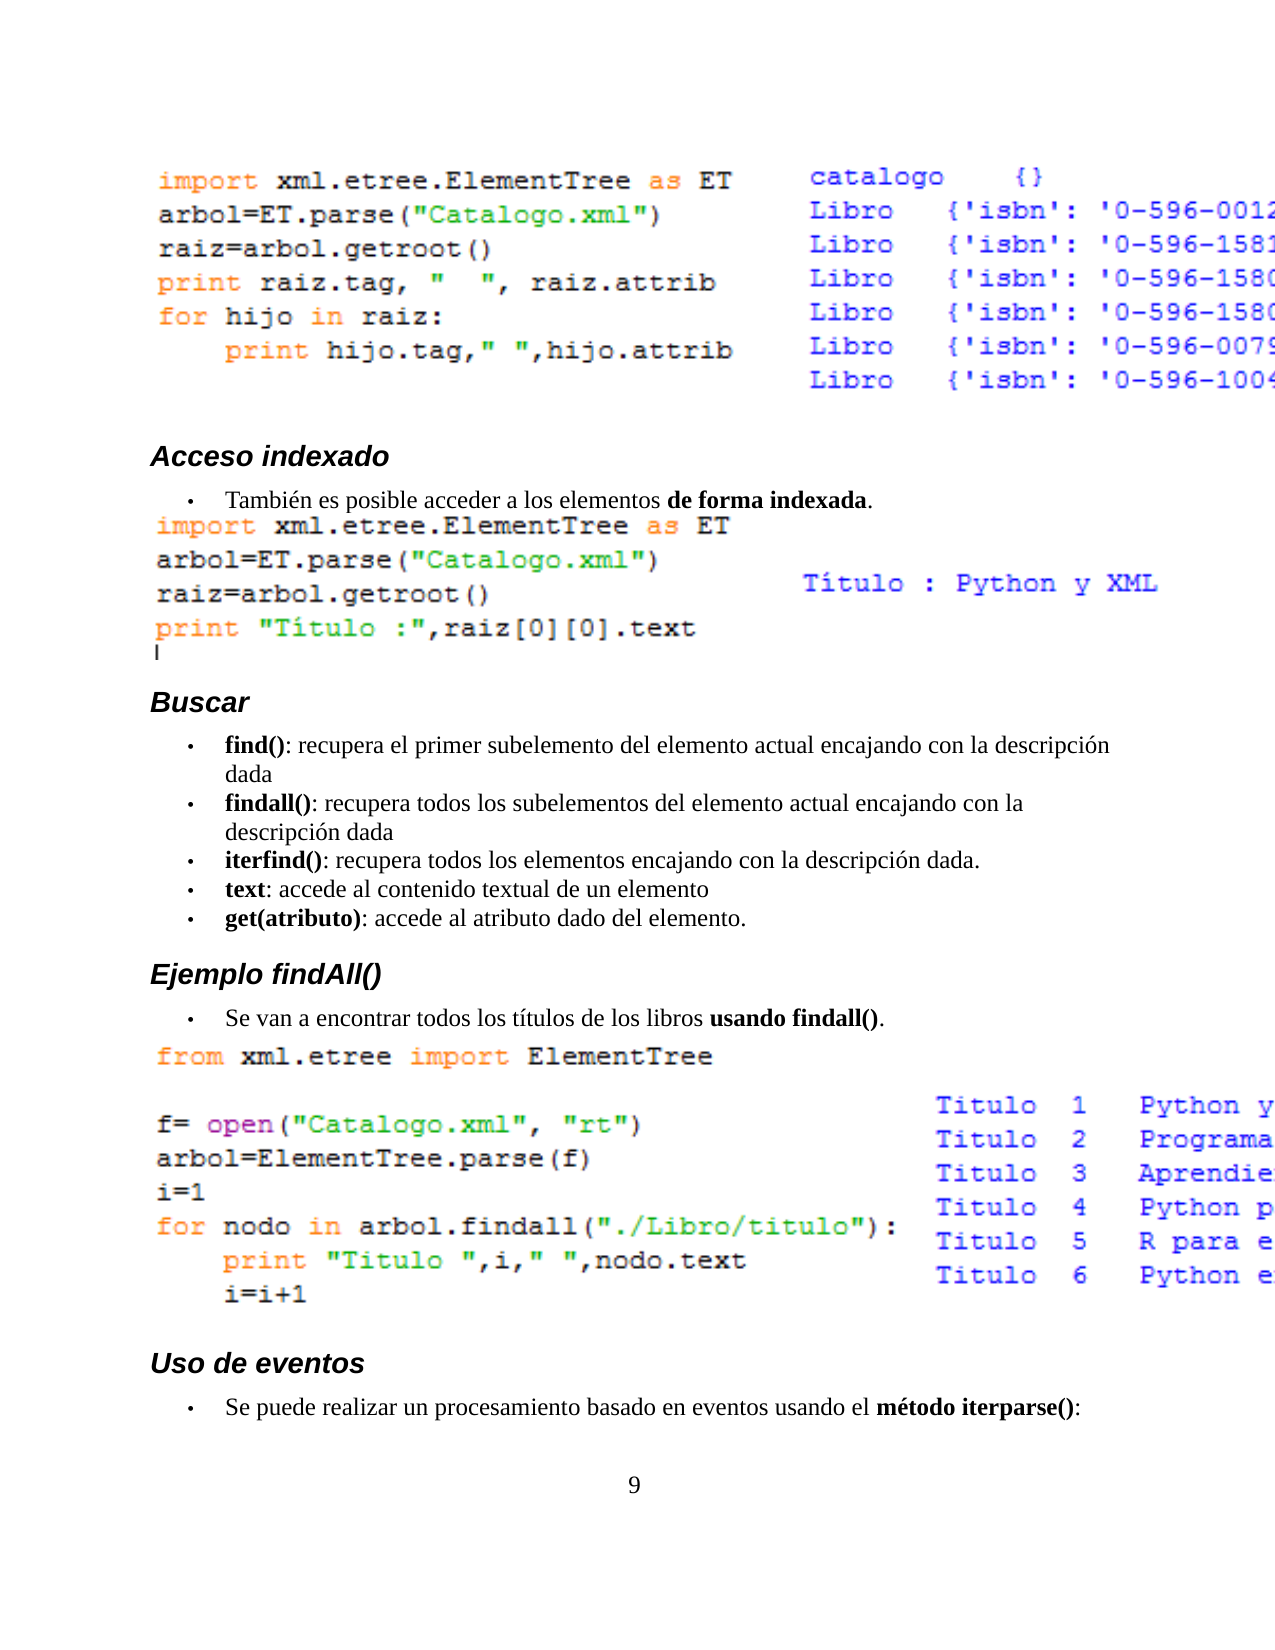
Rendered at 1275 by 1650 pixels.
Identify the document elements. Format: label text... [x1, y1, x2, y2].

list text: accede al contenido textual de un elemento [187, 874, 1125, 903]
subtitle Ejemplo findAll() [150, 957, 1125, 990]
subtitle Buscar [150, 684, 1125, 718]
list get(atributo): accede al atributo dado del elemento. [187, 903, 1125, 932]
list Se van a encontrar todos los títulos de los libros usando findall(). [187, 1003, 1125, 1031]
list Se puede realizar un procesamiento basado en eventos usando el método iterparse(): [187, 1392, 1125, 1421]
subtitle Acceso indexado [150, 439, 1125, 473]
list find(): recupera el primer subelemento del elemento actual encajando con la descripción dada [187, 731, 1125, 788]
subtitle Uso de eventos [150, 1346, 1125, 1380]
list findall(): recupera todos los subelementos del elemento actual encajando con la descripción dada [187, 788, 1125, 846]
picture [150, 150, 1275, 414]
list iterfind(): recupera todos los elementos encajando con la descripción dada. [187, 846, 1125, 874]
picture [150, 513, 1171, 660]
picture [150, 1031, 1275, 1322]
list También es posible acceder a los elementos de forma indexada. [187, 485, 1125, 513]
